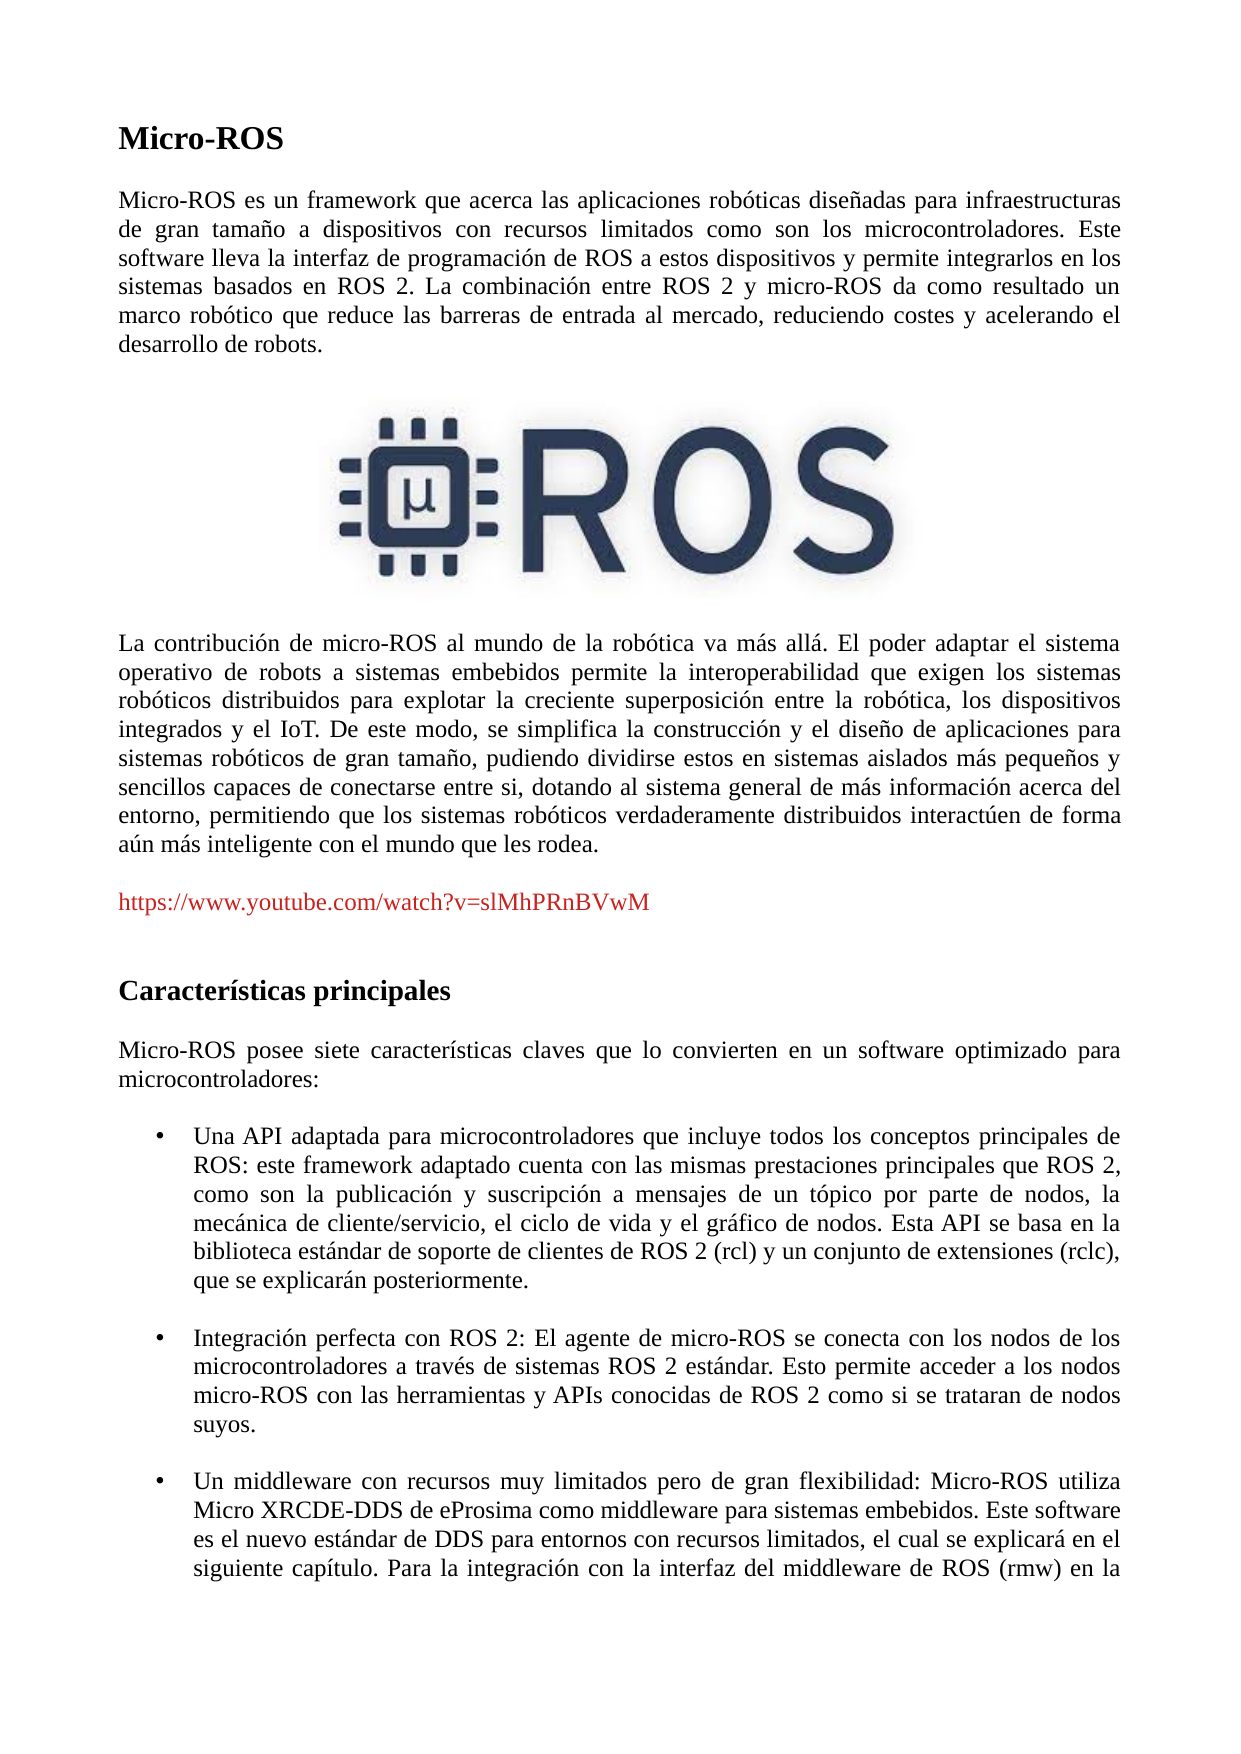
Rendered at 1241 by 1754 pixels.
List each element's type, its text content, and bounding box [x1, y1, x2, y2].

text Micro-ROS es un framework que acerca las aplicaciones robóticas diseñadas para infraestructuras de gran tamaño a dispositivos con recursos limitados como son los microcontroladores. Este software lleva la interfaz de programación de ROS a estos dispositivos y permite integrarlos en los sistemas basados en ROS 2. La combinación entre ROS 2 y micro-ROS da como resultado un marco robótico que reduce las barreras de entrada al mercado, reduciendo costes y acelerando el desarrollo de robots. [118, 185, 1122, 358]
list Integración perfecta con ROS 2: El agente de micro-ROS se conecta con los nodos de los microcontroladores a través de sistemas ROS 2 estándar. Esto permite acceder a los nodos micro-ROS con las herramientas y APIs conocidas de ROS 2 como si se trataran de nodos suyos. [156, 1323, 1122, 1438]
text Micro-ROS [118, 118, 1122, 156]
text Micro-ROS posee siete características claves que lo convierten en un software optimizado para microcontroladores: [118, 1035, 1122, 1093]
picture [318, 396, 922, 599]
text Características principales [118, 973, 1122, 1006]
text https://www.youtube.com/watch?v=slMhPRnBVwM [118, 887, 1122, 915]
text La contribución de micro-ROS al mundo de la robótica va más allá. El poder adaptar el sistema operativo de robots a sistemas embebidos permite la interoperabilidad que exigen los sistemas robóticos distribuidos para explotar la creciente superposición entre la robótica, los dispositivos integrados y el IoT. De este modo, se simplifica la construcción y el diseño de aplicaciones para sistemas robóticos de gran tamaño, pudiendo dividirse estos en sistemas aislados más pequeños y sencillos capaces de conectarse entre si, dotando al sistema general de más información acerca del entorno, permitiendo que los sistemas robóticos verdaderamente distribuidos interactúen de forma aún más inteligente con el mundo que les rodea. [118, 628, 1122, 858]
list Un middleware con recursos muy limitados pero de gran flexibilidad: Micro-ROS utiliza Micro XRCDE-DDS de eProsima como middleware para sistemas embebidos. Este software es el nuevo estándar de DDS para entornos con recursos limitados, el cual se explicará en el siguiente capítulo. Para la integración con la interfaz del middleware de ROS (rmw) en la [156, 1466, 1122, 1581]
list Una API adaptada para microcontroladores que incluye todos los conceptos principales de ROS: este framework adaptado cuenta con las mismas prestaciones principales que ROS 2, como son la publicación y suscripción a mensajes de un tópico por parte de nodos, la mecánica de cliente/servicio, el ciclo de vida y el gráfico de nodos. Esta API se basa en la biblioteca estándar de soporte de clientes de ROS 2 (rcl) y un conjunto de extensiones (rclc), que se explicarán posteriormente. [156, 1121, 1122, 1294]
